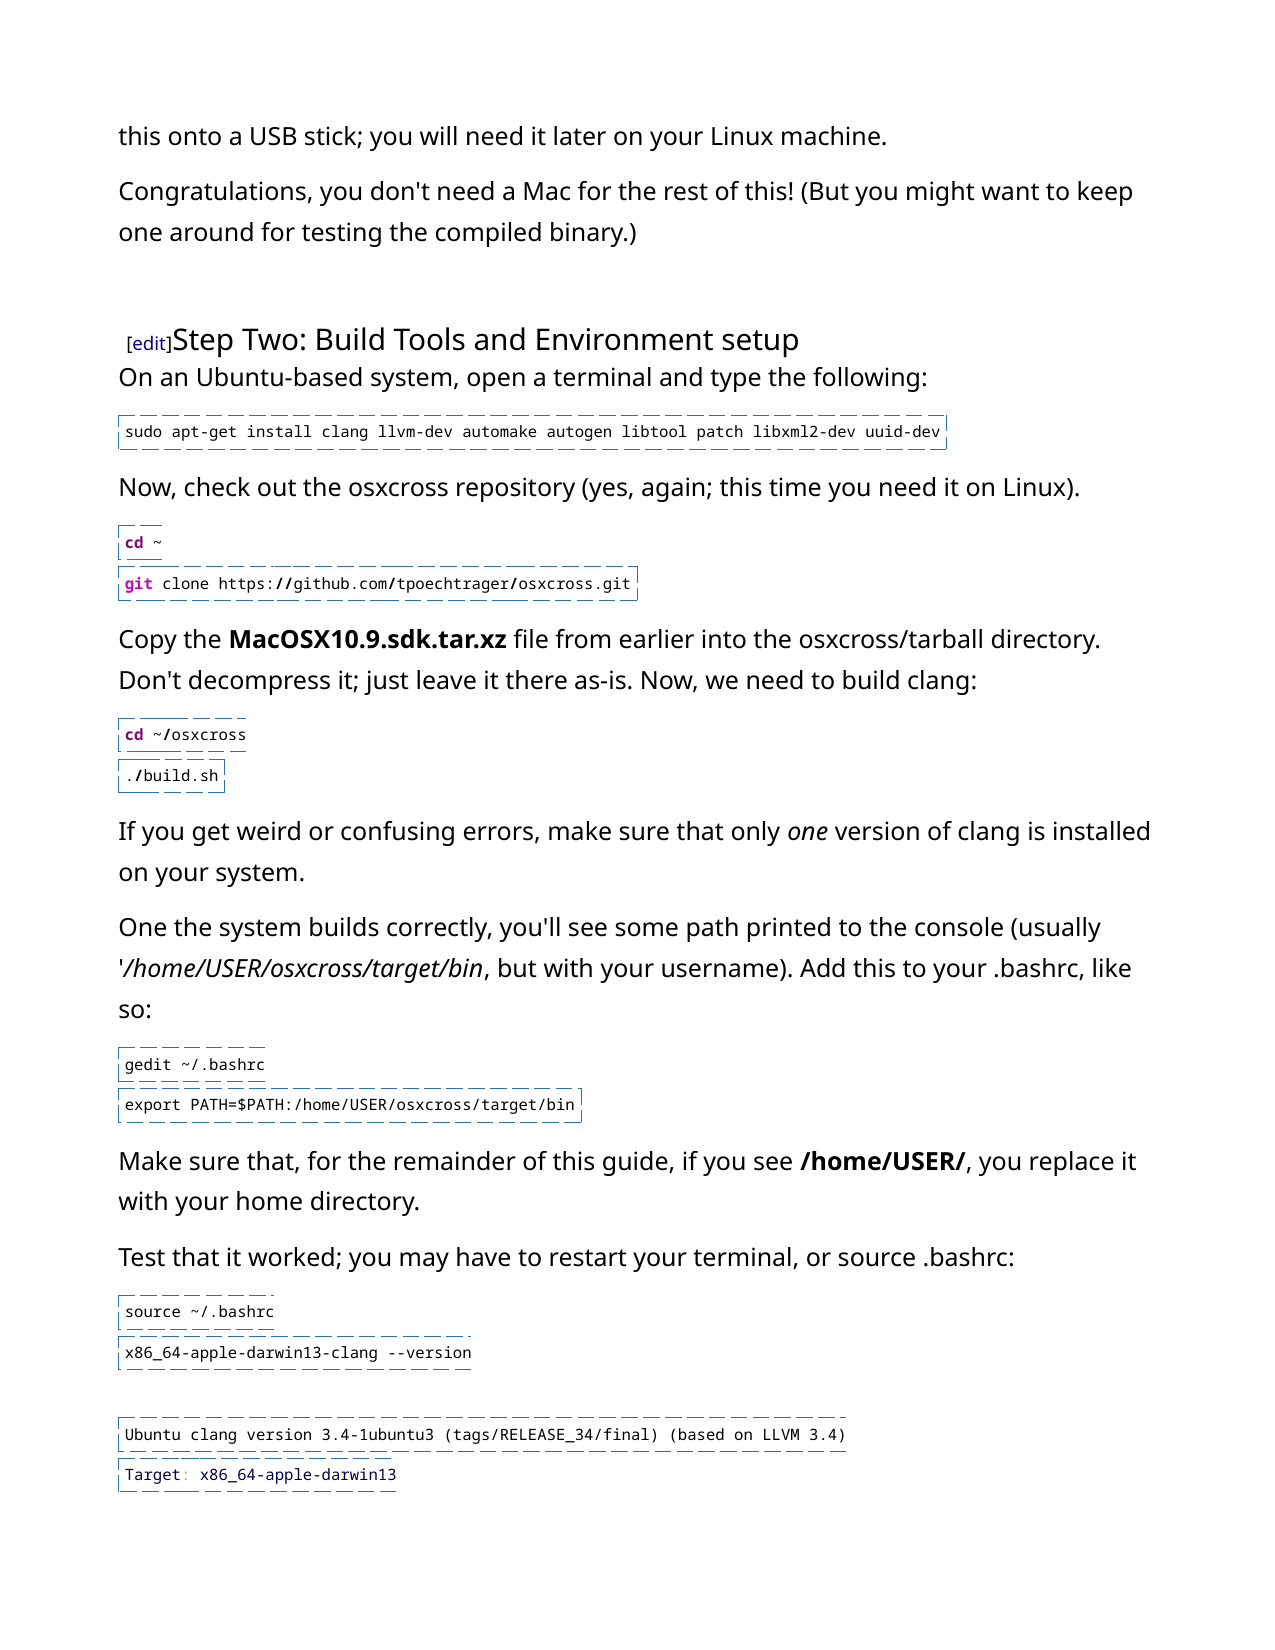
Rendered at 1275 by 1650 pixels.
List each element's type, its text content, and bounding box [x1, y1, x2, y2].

text If you get weird or confusing errors, make sure that only one version of clang is installed on your system. [118, 814, 1157, 889]
text source ~/.bashrc x86_64-apple-darwin13-clang --version Ubuntu clang version 3.4-1ubuntu3 (tags/RELEASE_34/final) (based on LLVM 3.4) Target: x86_64-apple-darwin13 [118, 1295, 1157, 1492]
text On an Ubuntu-based system, open a terminal and type the following: [118, 359, 1157, 393]
text gedit ~/.bashrc export PATH=$PATH:/home/USER/osxcross/target/bin [118, 1047, 1157, 1122]
text One the system builds correctly, you'll see some path printed to the console (usually '/home/USER/osxcross/target/bin, but with your username). Add this to your .bashrc, like so: [118, 910, 1157, 1026]
subtitle [edit]Step Two: Build Tools and Environment setup [126, 319, 1157, 359]
text cd ~ git clone https://github.com/tpoechtrager/osxcross.git [118, 525, 1157, 600]
text cd ~/osxcross ./build.sh [118, 718, 1157, 792]
text Test that it worked; you may have to restart your terminal, or source .bashrc: [118, 1239, 1157, 1273]
text sudo apt-get install clang llvm-dev automake autogen libtool patch libxml2-dev uuid-dev [118, 415, 1157, 449]
text this onto a USB stick; you will need it later on your Linux machine. [118, 118, 1157, 152]
text Copy the MacOSX10.9.sdk.tar.xz file from earlier into the osxcross/tarball directory. Don't decompress it; just leave it there as-is. Now, we need to build clang: [118, 621, 1157, 696]
text Make sure that, for the remainder of this guide, if you see /home/USER/, you replace it with your home directory. [118, 1143, 1157, 1218]
text Congratulations, you don't need a Mac for the rest of this! (But you might want to keep one around for testing the compiled binary.) [118, 173, 1157, 248]
text Now, check out the osxcross repository (yes, again; this time you need it on Linux). [118, 470, 1157, 504]
